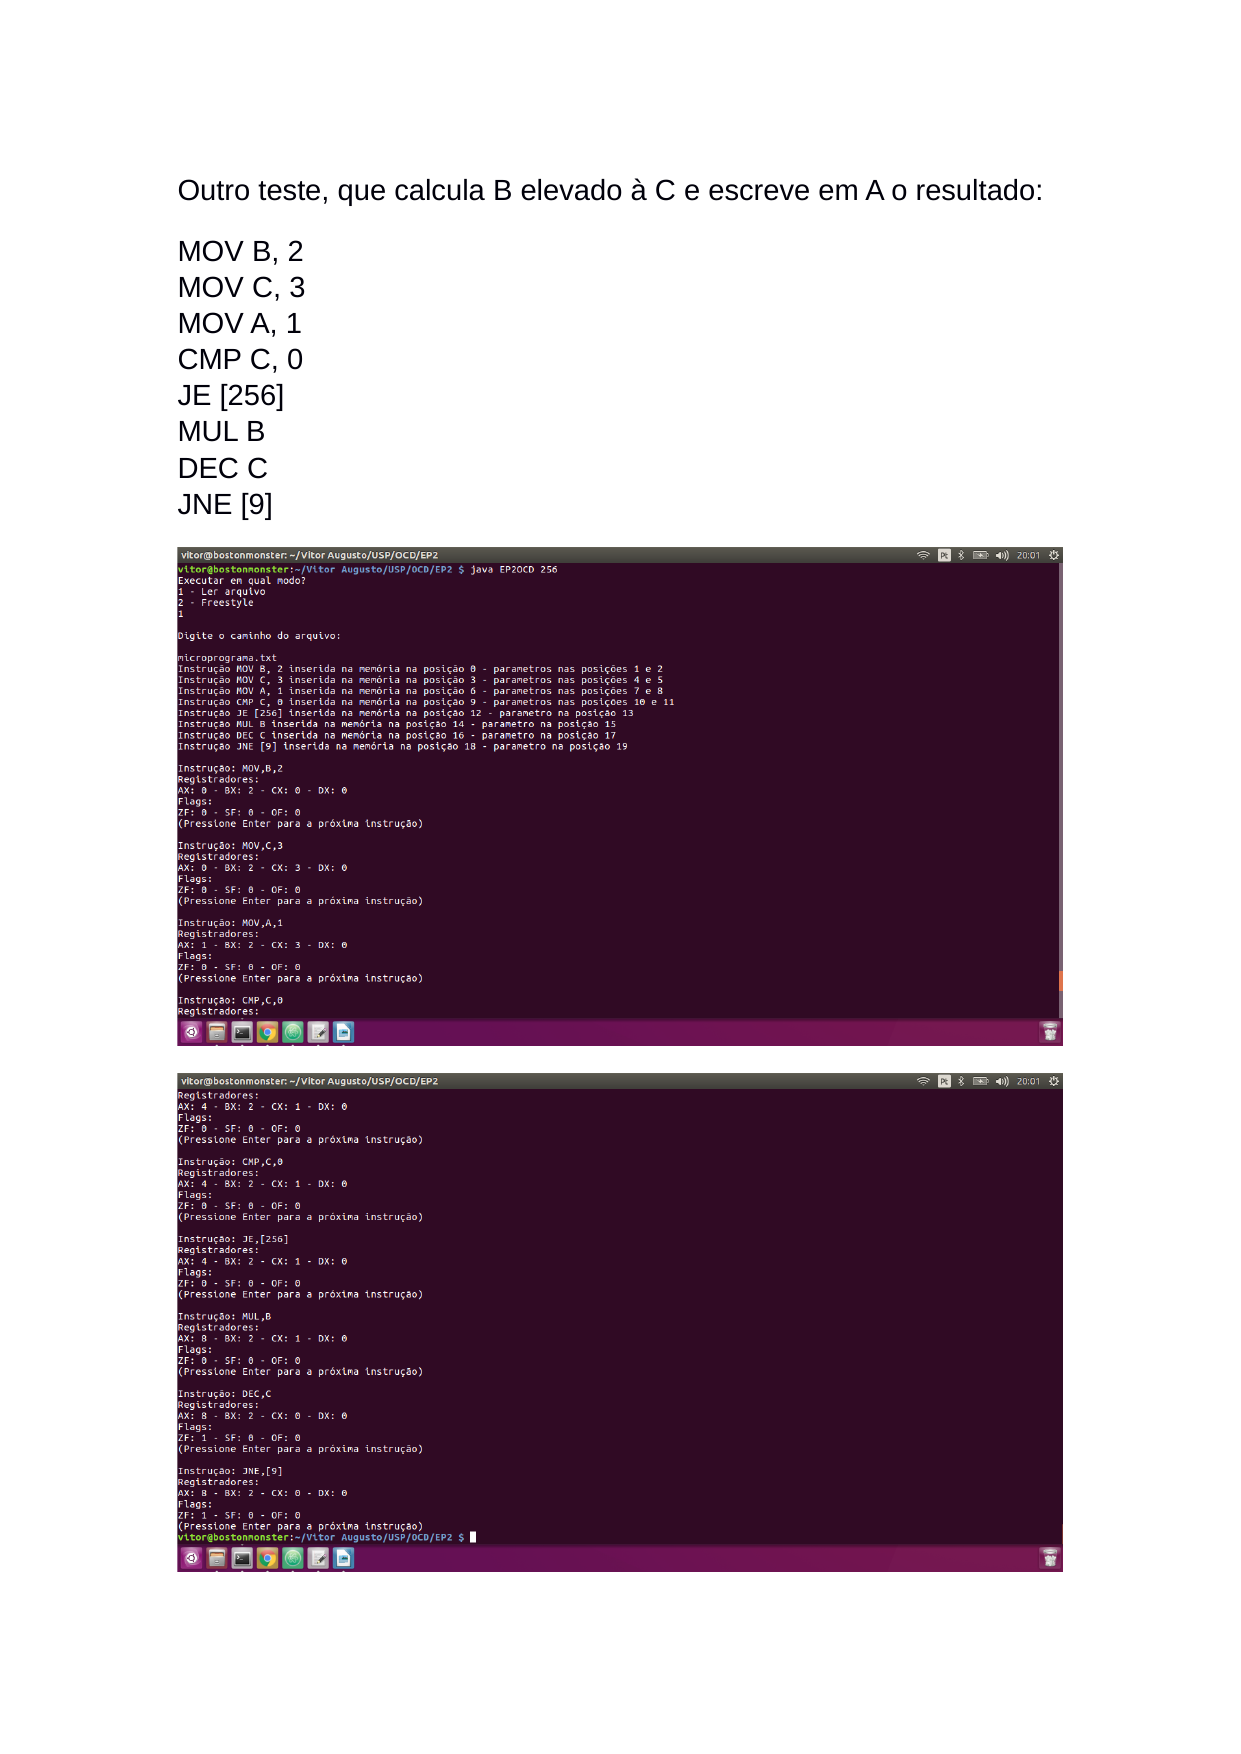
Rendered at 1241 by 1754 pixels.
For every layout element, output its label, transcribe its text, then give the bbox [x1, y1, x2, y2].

subtitle MOV B, 2 MOV C, 3 MOV A, 1 CMP C, 0 JE [256] MUL B DEC C JNE [9] [177, 234, 1063, 520]
picture [177, 547, 1063, 1046]
picture [177, 1073, 1063, 1572]
subtitle Outro teste, que calcula B elevado à C e escreve em A o resultado: [177, 173, 1063, 206]
